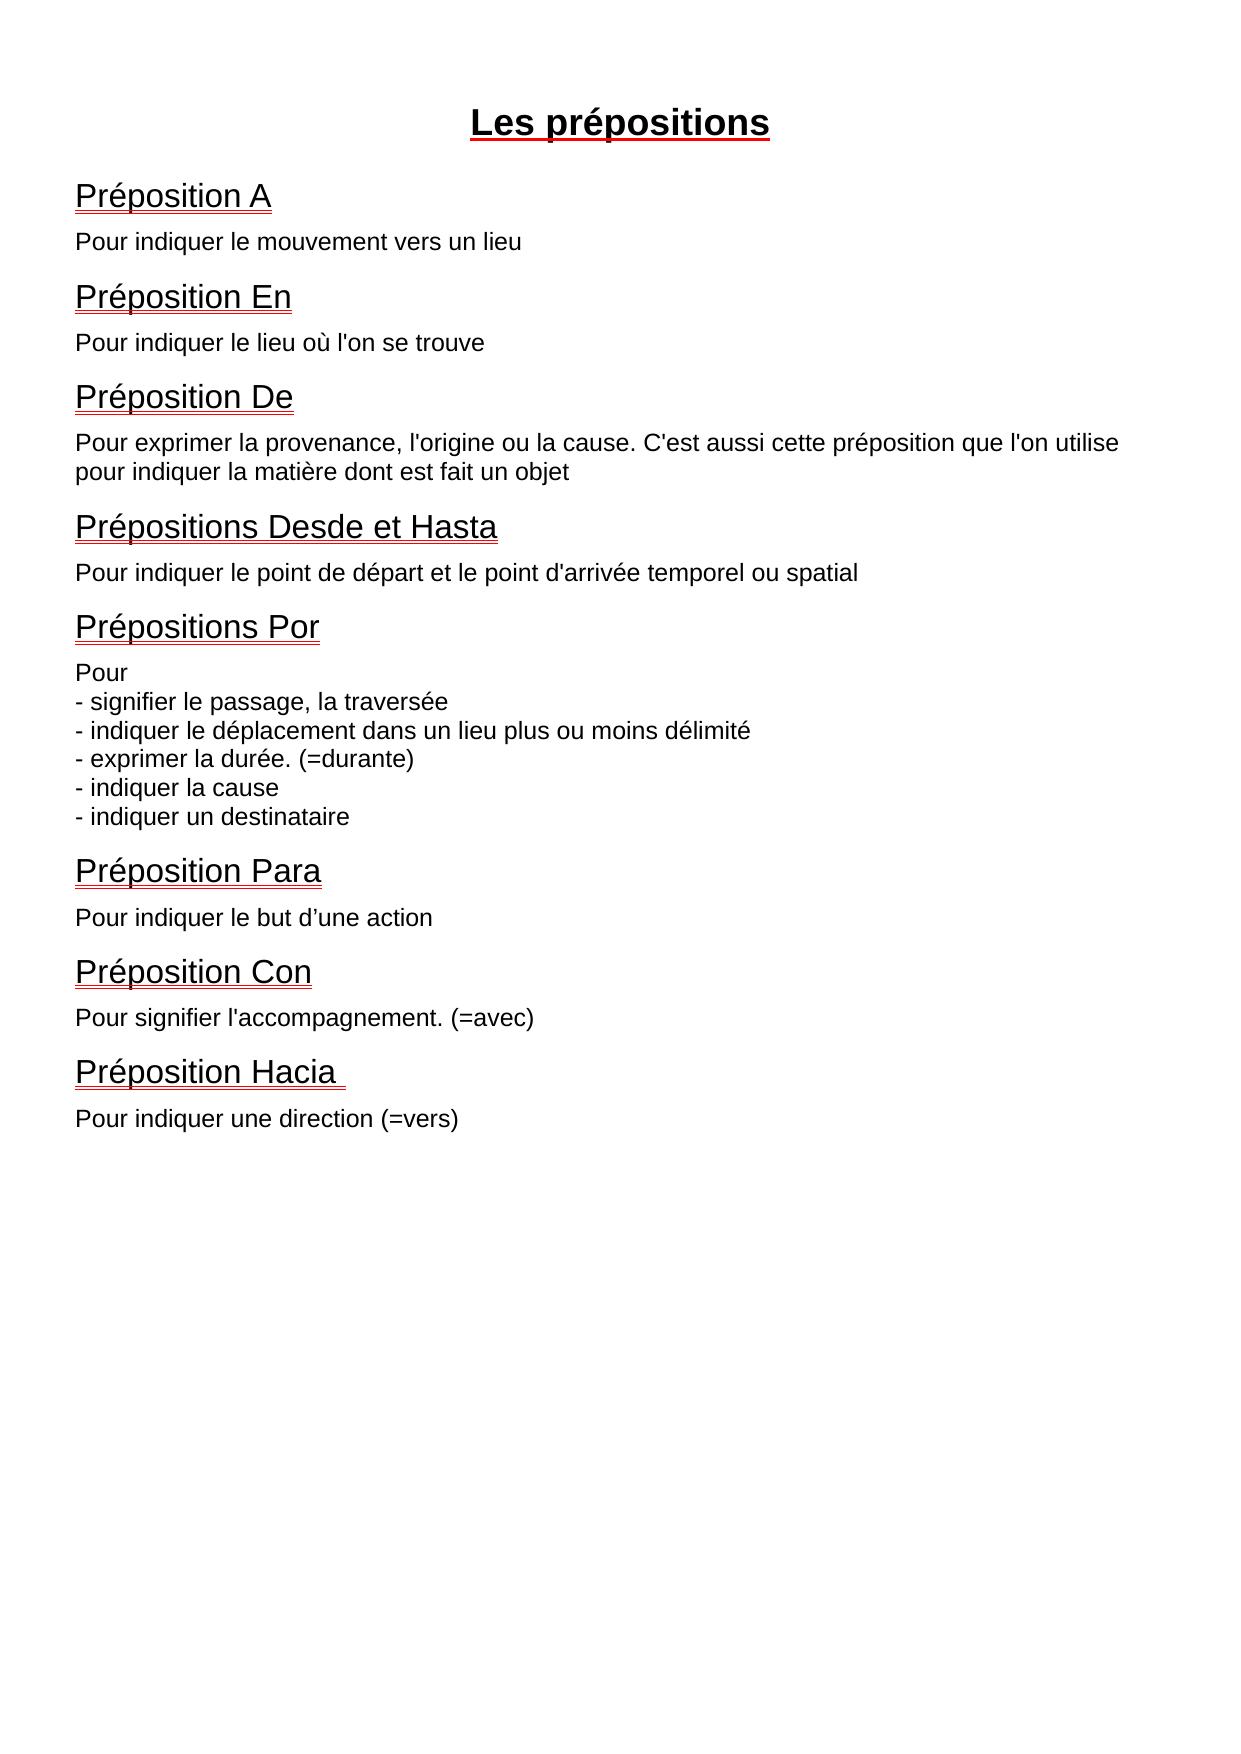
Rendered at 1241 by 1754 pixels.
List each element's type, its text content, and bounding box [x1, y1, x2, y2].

subtitle Préposition Con [75, 952, 1165, 991]
subtitle Prépositions Por [75, 607, 1165, 646]
subtitle Préposition En [75, 277, 1165, 315]
text Pour signifier l'accompagnement. (=avec) [75, 1003, 1165, 1032]
text Pour exprimer la provenance, l'origine ou la cause. C'est aussi cette préposition que l'on utilise pour indiquer la matière dont est fait un objet [75, 428, 1165, 486]
text - indiquer la cause [75, 773, 1165, 802]
text - indiquer le déplacement dans un lieu plus ou moins délimité [75, 716, 1165, 744]
subtitle Préposition Para [75, 852, 1165, 890]
subtitle Les prépositions [75, 100, 1165, 143]
subtitle Préposition Hacia [75, 1053, 1165, 1091]
text Pour indiquer le mouvement vers un lieu [75, 227, 1165, 256]
text - exprimer la durée. (=durante) [75, 744, 1165, 773]
text Pour [75, 658, 1165, 687]
subtitle Prépositions Desde et Hasta [75, 507, 1165, 545]
subtitle Préposition A [75, 176, 1165, 215]
text - indiquer un destinataire [75, 802, 1165, 831]
subtitle Préposition De [75, 377, 1165, 416]
text Pour indiquer le lieu où l'on se trouve [75, 328, 1165, 357]
text Pour indiquer une direction (=vers) [75, 1103, 1165, 1132]
text Pour indiquer le point de départ et le point d'arrivée temporel ou spatial [75, 558, 1165, 586]
text - signifier le passage, la traversée [75, 687, 1165, 716]
text Pour indiquer le but d’une action [75, 902, 1165, 931]
